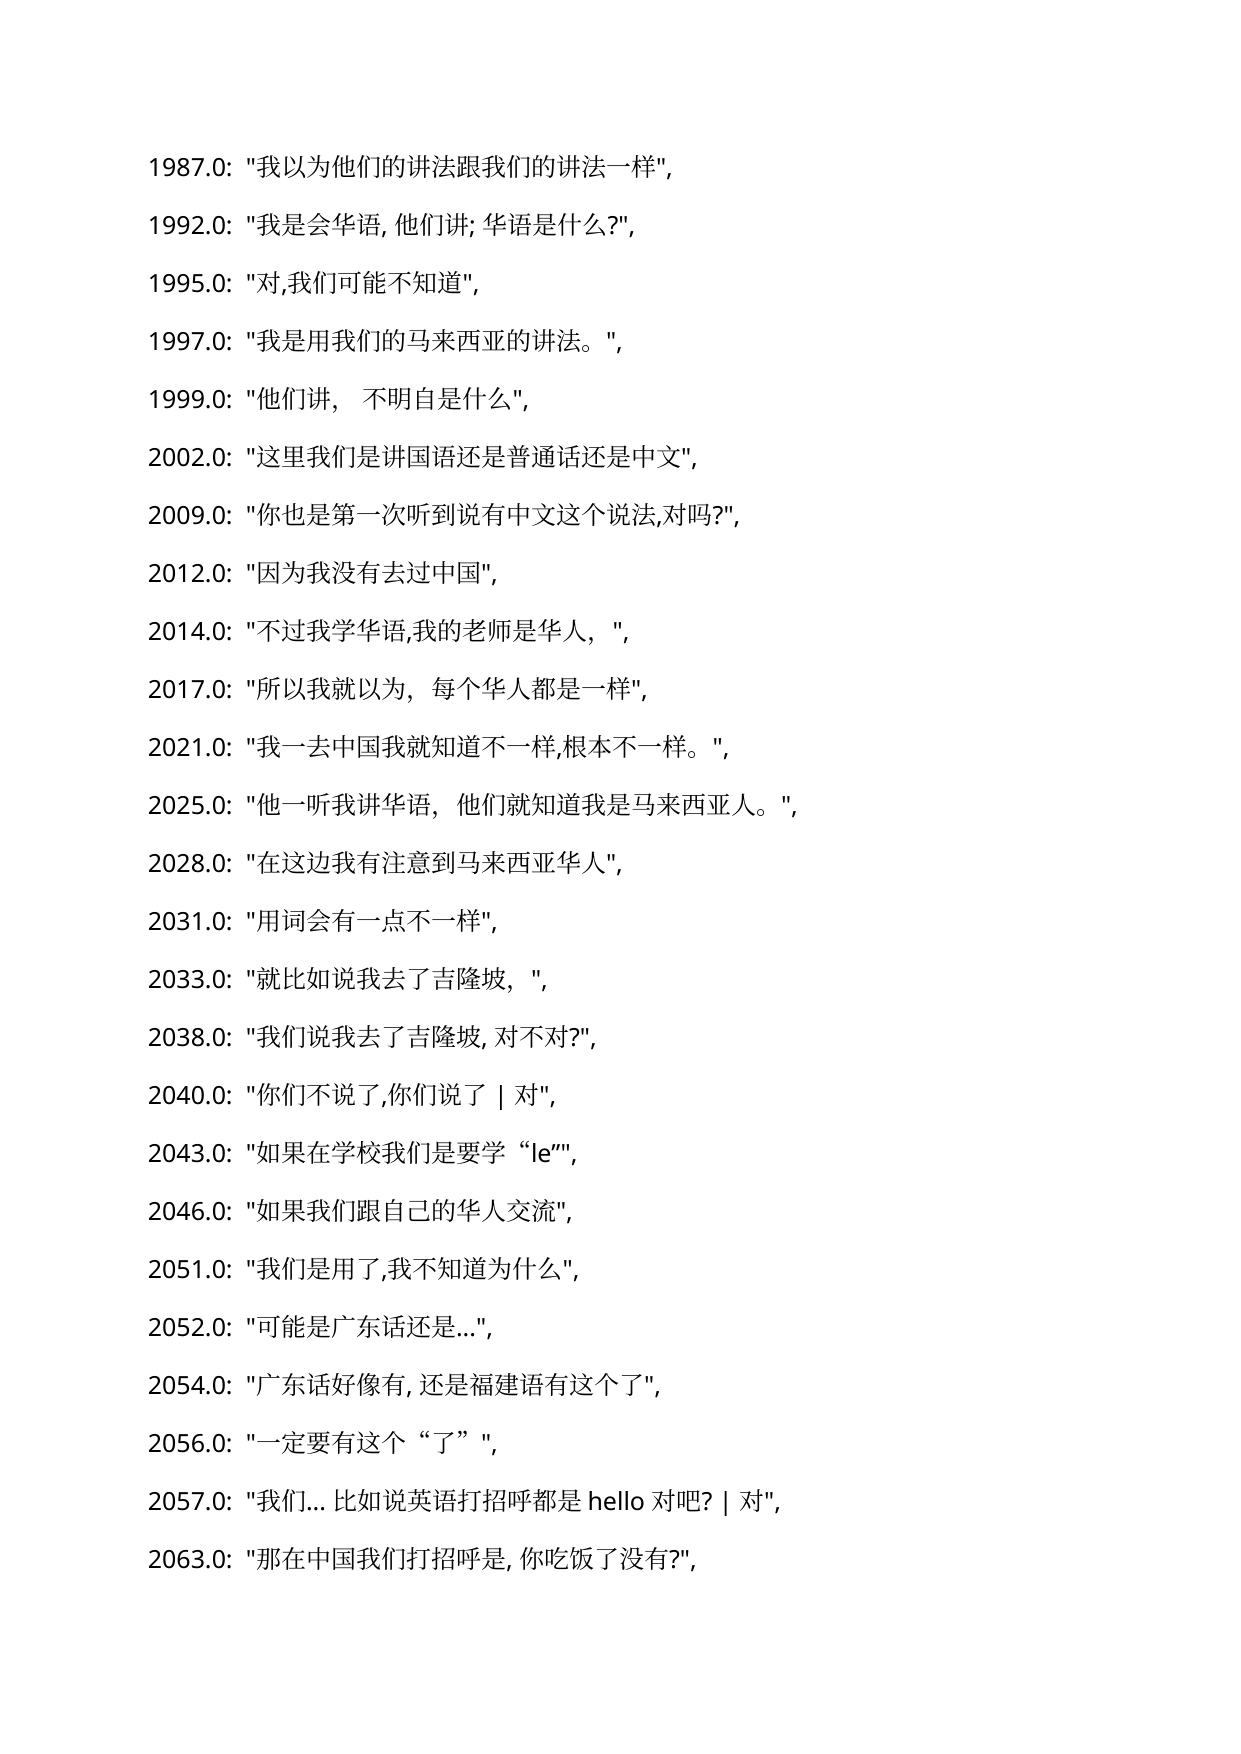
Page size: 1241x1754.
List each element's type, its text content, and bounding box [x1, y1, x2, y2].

text 2054.0: "广东话好像有, 还是福建语有这个了", [148, 1366, 1093, 1402]
text 1997.0: "我是用我们的马来西亚的讲法。", [148, 322, 1093, 358]
text 2051.0: "我们是用了,我不知道为什么", [148, 1250, 1093, 1286]
text 2033.0: "就比如说我去了吉隆坡，", [148, 960, 1093, 996]
text 2031.0: "用词会有一点不一样", [148, 902, 1093, 938]
text 2009.0: "你也是第一次听到说有中文这个说法,对吗?", [148, 496, 1093, 532]
text 2052.0: "可能是广东话还是...", [148, 1308, 1093, 1344]
text 2040.0: "你们不说了,你们说了 | 对", [148, 1076, 1093, 1112]
text 2014.0: "不过我学华语,我的老师是华人，", [148, 612, 1093, 648]
text 2017.0: "所以我就以为，每个华人都是一样", [148, 670, 1093, 706]
text 2025.0: "他一听我讲华语，他们就知道我是马来西亚人。", [148, 786, 1093, 822]
text 2043.0: "如果在学校我们是要学“le”", [148, 1134, 1093, 1170]
text 1995.0: "对,我们可能不知道", [148, 264, 1093, 300]
text 1992.0: "我是会华语, 他们讲; 华语是什么?", [148, 206, 1093, 242]
text 2028.0: "在这边我有注意到马来西亚华人", [148, 844, 1093, 880]
text 2038.0: "我们说我去了吉隆坡, 对不对?", [148, 1018, 1093, 1054]
text 2056.0: "一定要有这个“了”", [148, 1424, 1093, 1460]
text 1999.0: "他们讲， 不明自是什么", [148, 380, 1093, 416]
text 2057.0: "我们... 比如说英语打招呼都是hello 对吧? | 对", [148, 1482, 1093, 1518]
text 2012.0: "因为我没有去过中国", [148, 554, 1093, 590]
text 2046.0: "如果我们跟自己的华人交流", [148, 1192, 1093, 1228]
text 1987.0: "我以为他们的讲法跟我们的讲法一样", [148, 148, 1093, 184]
text 2021.0: "我一去中国我就知道不一样,根本不一样。", [148, 728, 1093, 764]
text 2063.0: "那在中国我们打招呼是, 你吃饭了没有?", [148, 1540, 1093, 1576]
text 2002.0: "这里我们是讲国语还是普通话还是中文", [148, 438, 1093, 474]
